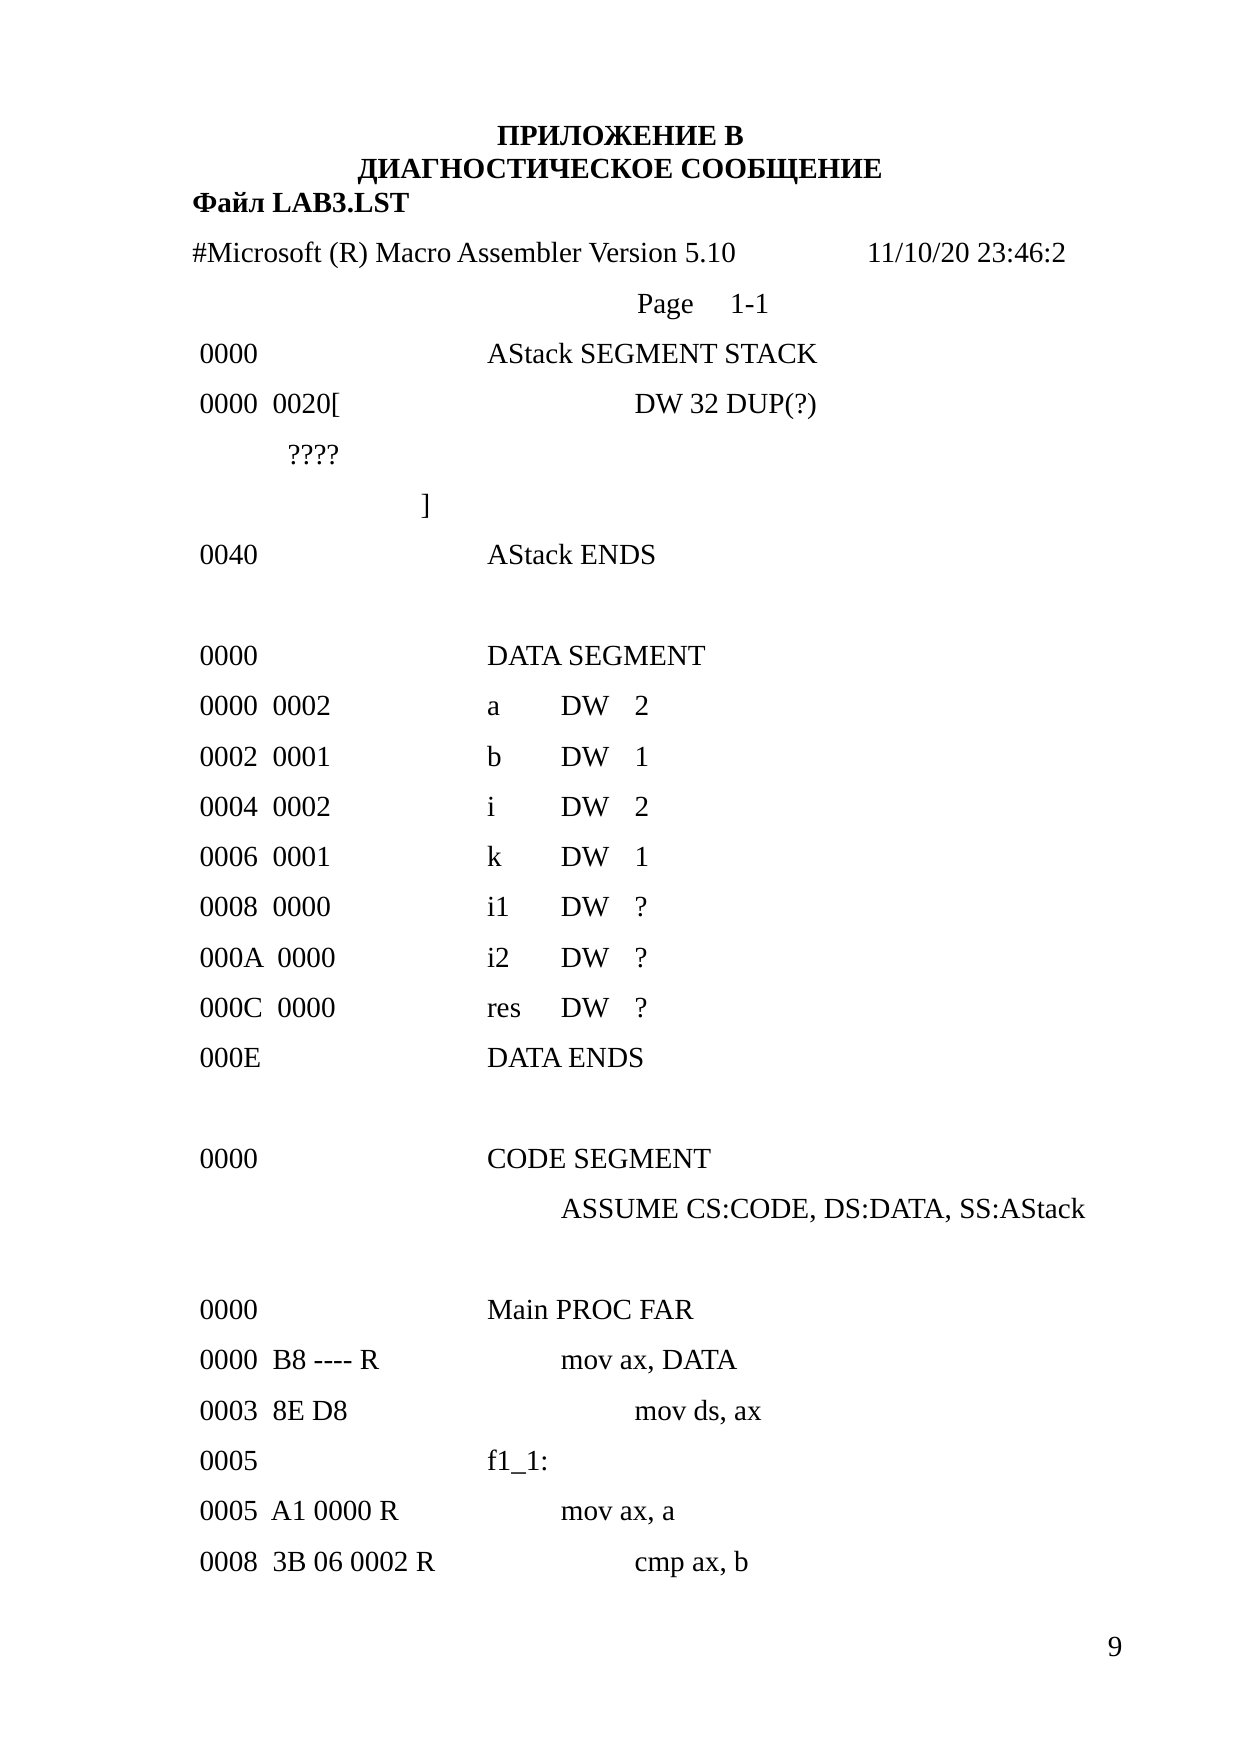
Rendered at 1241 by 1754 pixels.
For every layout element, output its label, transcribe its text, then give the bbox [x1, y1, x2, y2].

text ???? [118, 437, 1122, 470]
text ASSUME CS:CODE, DS:DATA, SS:AStack [118, 1191, 1122, 1225]
text ] [118, 487, 1122, 521]
text 0000 0002 a DW 2 [118, 688, 1122, 722]
text #Microsoft (R) Macro Assembler Version 5.10 11/10/20 23:46:2 [118, 236, 1122, 269]
text 0003 8E D8 mov ds, ax [118, 1393, 1122, 1426]
text 0000 DATA SEGMENT [118, 638, 1122, 672]
text 0000 B8 ---- R mov ax, DATA [118, 1342, 1122, 1376]
text 000C 0000 res DW ? [118, 990, 1122, 1024]
text 0004 0002 i DW 2 [118, 789, 1122, 822]
text 0005 A1 0000 R mov ax, a [118, 1493, 1122, 1527]
text 0002 0001 b DW 1 [118, 739, 1122, 772]
text Page 1-1 [118, 286, 1122, 319]
text 0008 3B 06 0002 R cmp ax, b [118, 1544, 1122, 1577]
text 0000 CODE SEGMENT [118, 1141, 1122, 1175]
text 0000 0020[ DW 32 DUP(?) [118, 386, 1122, 420]
subtitle Приложение B Диагностическое сообщение [118, 118, 1122, 185]
text Файл LAB3.LST [118, 185, 1122, 219]
text 0006 0001 k DW 1 [118, 839, 1122, 873]
text 0000 AStack SEGMENT STACK [118, 336, 1122, 370]
text 000A 0000 i2 DW ? [118, 940, 1122, 973]
text 0000 Main PROC FAR [118, 1292, 1122, 1326]
text 0040 AStack ENDS [118, 537, 1122, 571]
text 0008 0000 i1 DW ? [118, 889, 1122, 923]
text 0005 f1_1: [118, 1443, 1122, 1477]
text 000E DATA ENDS [118, 1041, 1122, 1074]
